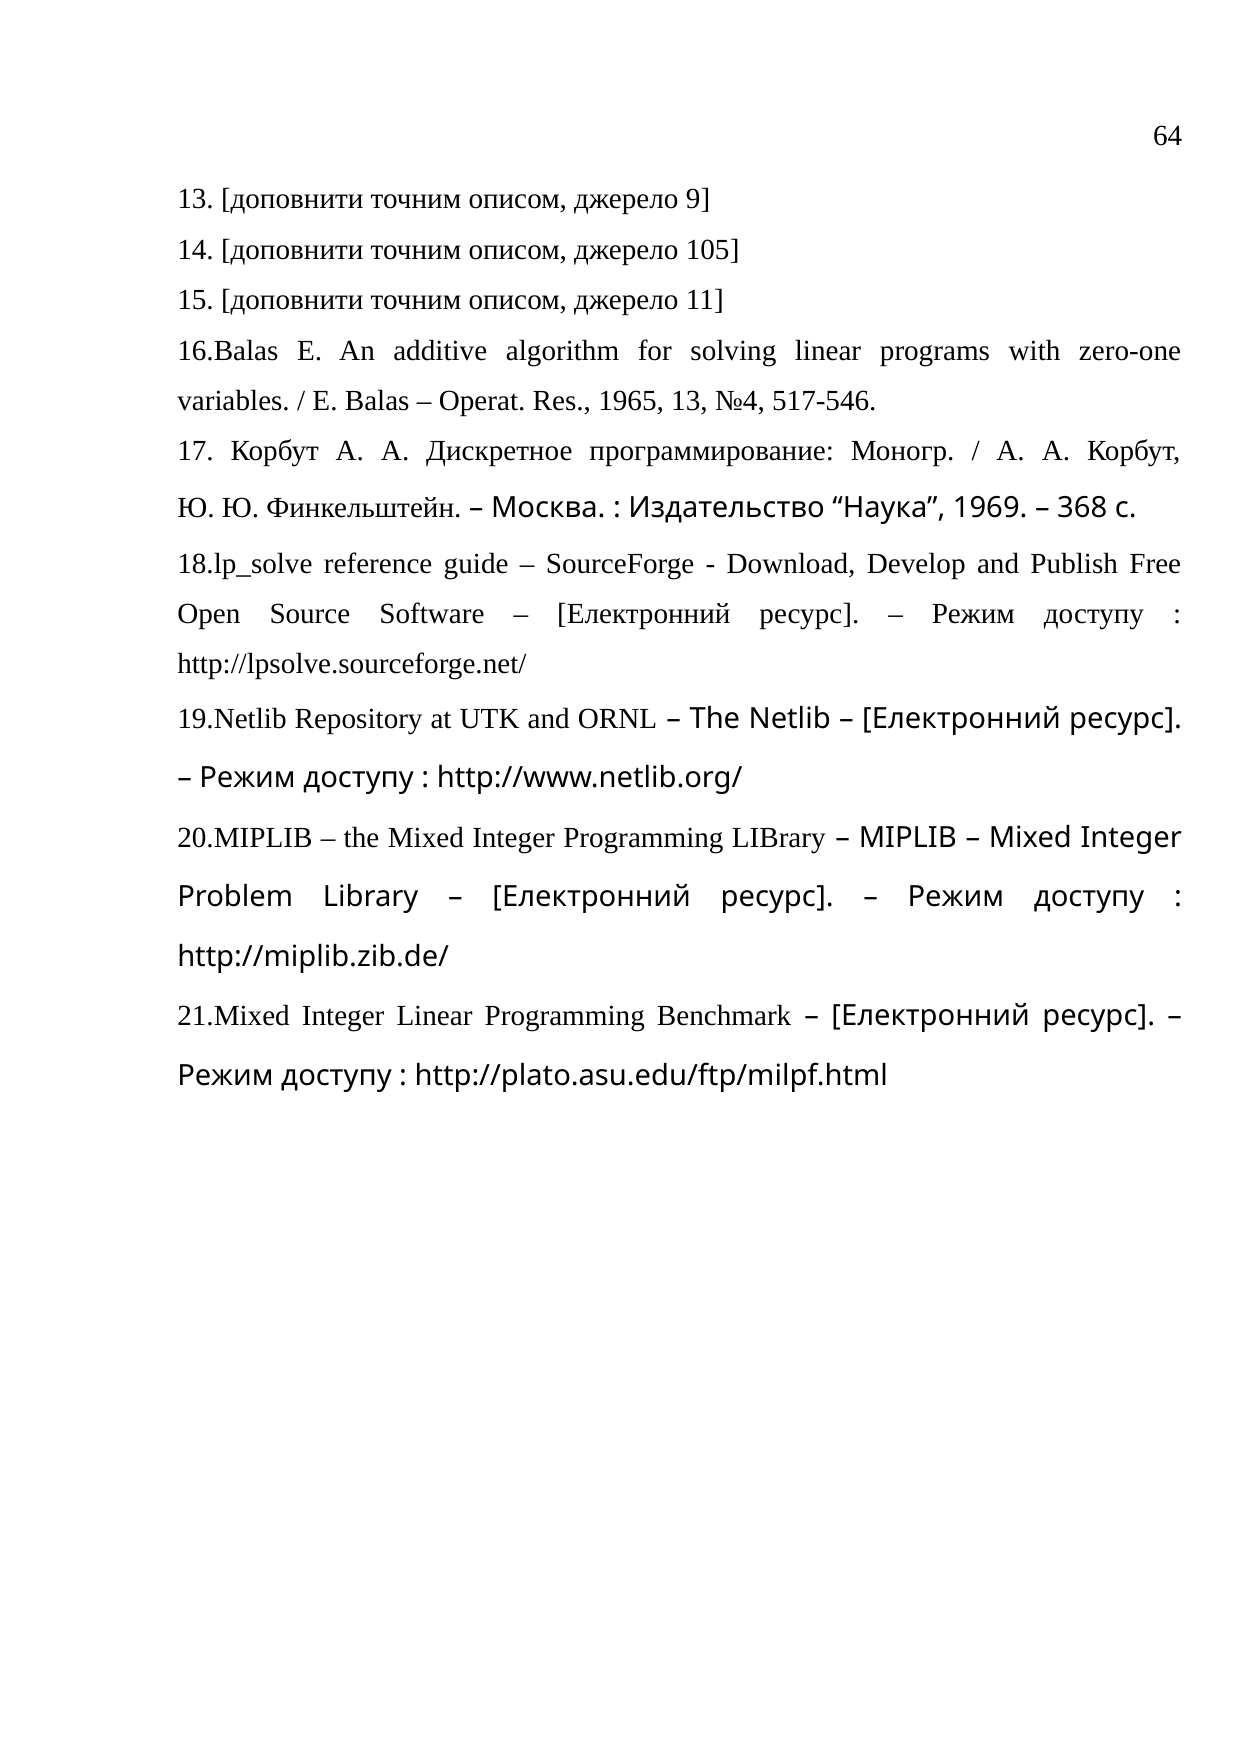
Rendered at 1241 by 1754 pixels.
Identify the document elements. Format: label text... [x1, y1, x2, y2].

text 19.Netlib Repository at UTK and ORNL – The Netlib – [Електронний ресурс]. – Режим доступу : http://www.netlib.org/ [177, 697, 1182, 796]
text 15. [доповнити точним описом, джерело 11] [177, 282, 1182, 316]
text 21.Mixed Integer Linear Programming Benchmark – [Електронний ресурс]. – Режим доступу : http://plato.asu.edu/ftp/milpf.html [177, 994, 1182, 1093]
text 18.lp_solve reference guide – SourceForge - Download, Develop and Publish Free Open Source Software – [Електронний ресурс]. – Режим доступу : http://lpsolve.sourceforge.net/ [177, 546, 1182, 680]
text 14. [доповнити точним описом, джерело 105] [177, 232, 1182, 266]
text 16.Balas E. An additive algorithm for solving linear programs with zero-one variables. / E. Balas – Operat. Res., 1965, 13, №4, 517-546. [177, 333, 1182, 416]
text 13. [доповнити точним описом, джерело 9] [177, 182, 1182, 215]
text 17. Корбут А. А. Дискретное программирование: Моногр. / А. А. Корбут, Ю. Ю. Финкельштейн. – Москва. : Издательство “Наука”, 1969. – 368 с. [177, 433, 1182, 526]
text 20.MIPLIB – the Mixed Integer Programming LIBrary – MIPLIB – Mixed Integer Problem Library – [Електронний ресурс]. – Режим доступу : http://miplib.zib.de/ [177, 816, 1182, 974]
